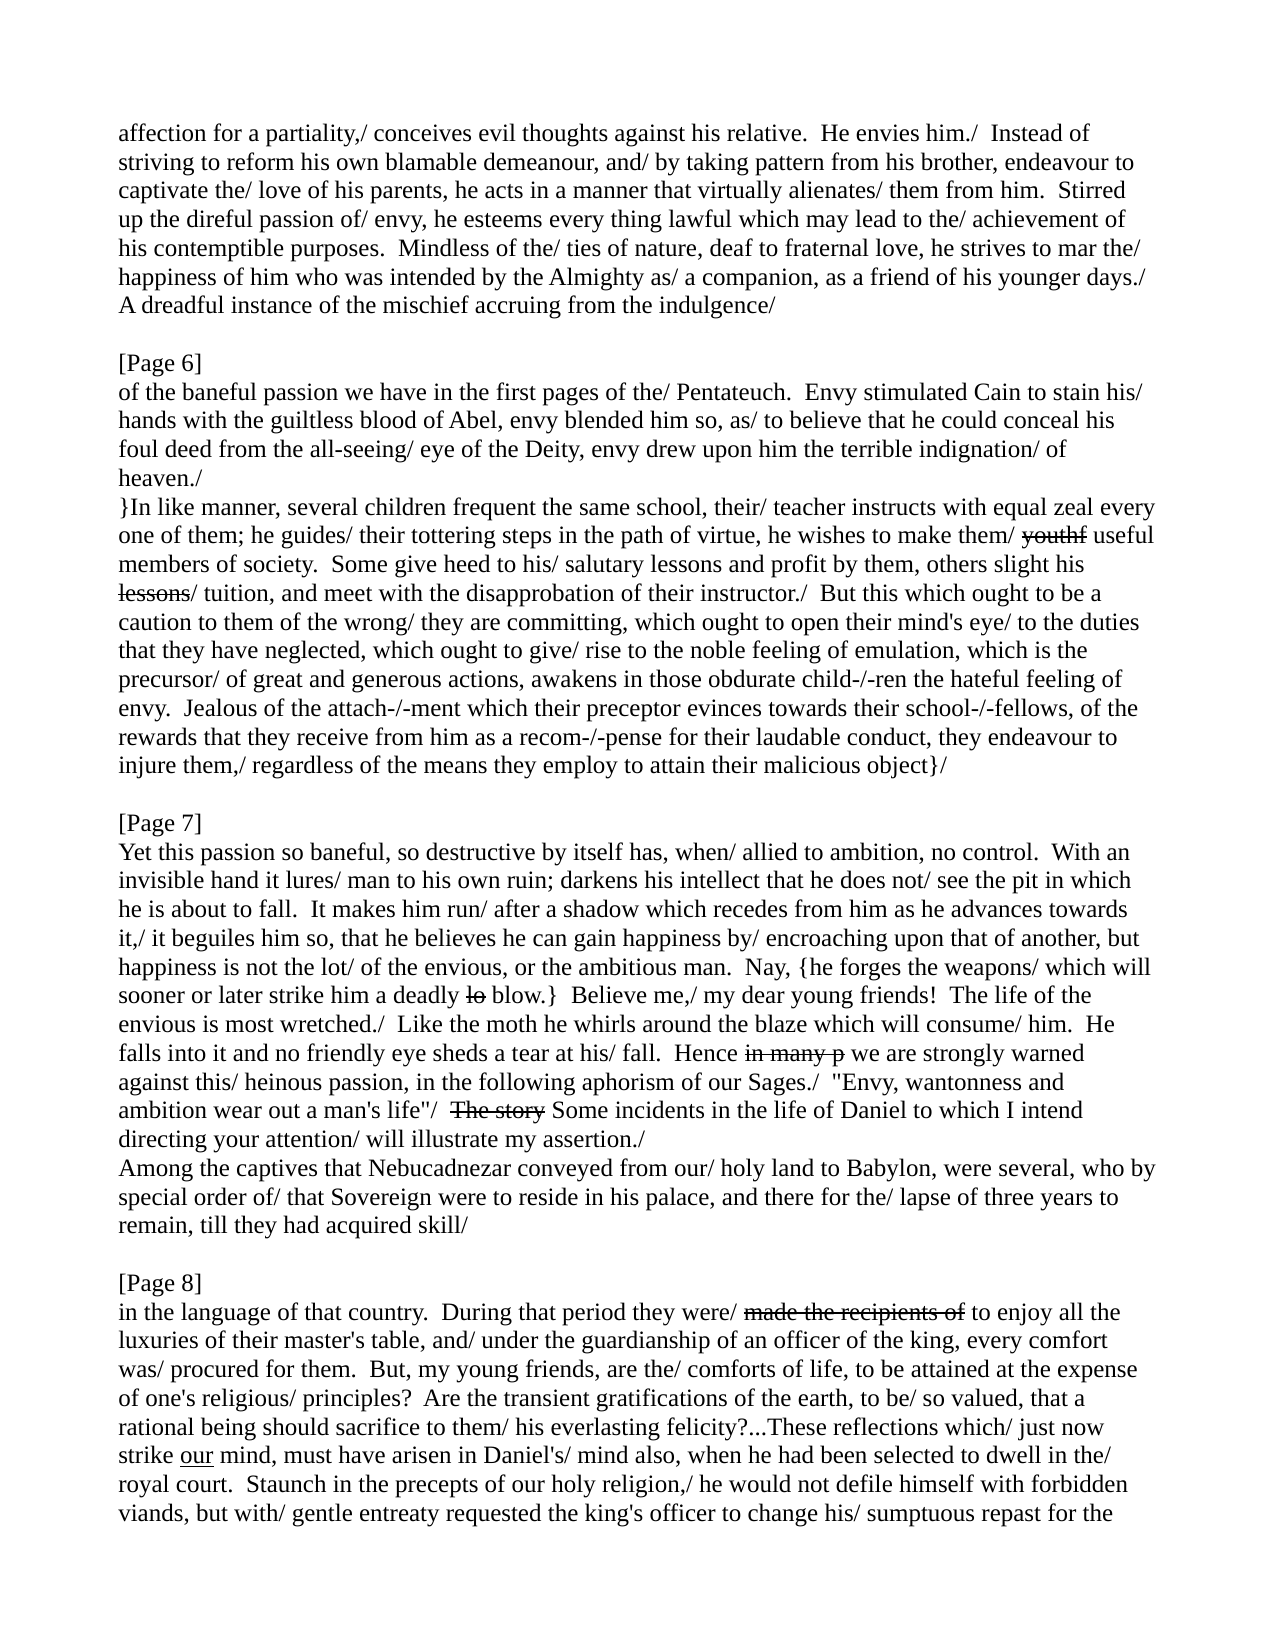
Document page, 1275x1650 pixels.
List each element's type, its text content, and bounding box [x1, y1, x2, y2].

text Among the captives that Nebucadnezar conveyed from our/ holy land to Babylon, were several, who by special order of/ that Sovereign were to reside in his palace, and there for the/ lapse of three years to remain, till they had acquired skill/ [118, 1153, 1157, 1239]
text [Page 6] [118, 348, 1157, 377]
text affection for a partiality,/ conceives evil thoughts against his relative. He envies him./ Instead of striving to reform his own blamable demeanour, and/ by taking pattern from his brother, endeavour to captivate the/ love of his parents, he acts in a manner that virtually alienates/ them from him. Stirred up the direful passion of/ envy, he esteems every thing lawful which may lead to the/ achievement of his contemptible purposes. Mindless of the/ ties of nature, deaf to fraternal love, he strives to mar the/ happiness of him who was intended by the Almighty as/ a companion, as a friend of his younger days./ [118, 118, 1157, 291]
text [Page 7] [118, 808, 1157, 837]
text of the baneful passion we have in the first pages of the/ Pentateuch. Envy stimulated Cain to stain his/ hands with the guiltless blood of Abel, envy blended him so, as/ to believe that he could conceal his foul deed from the all-seeing/ eye of the Deity, envy drew upon him the terrible indignation/ of heaven./ [118, 377, 1157, 492]
text }In like manner, several children frequent the same school, their/ teacher instructs with equal zeal every one of them; he guides/ their tottering steps in the path of virtue, he wishes to make them/ youthf useful members of society. Some give heed to his/ salutary lessons and profit by them, others slight his lessons/ tuition, and meet with the disapprobation of their instructor./ But this which ought to be a caution to them of the wrong/ they are committing, which ought to open their mind's eye/ to the duties that they have neglected, which ought to give/ rise to the noble feeling of emulation, which is the precursor/ of great and generous actions, awakens in those obdurate child-/-ren the hateful feeling of envy. Jealous of the attach-/-ment which their preceptor evinces towards their school-/-fellows, of the rewards that they receive from him as a recom-/-pense for their laudable conduct, they endeavour to injure them,/ regardless of the means they employ to attain their malicious object}/ [118, 492, 1157, 779]
text [Page 8] [118, 1268, 1157, 1297]
text in the language of that country. During that period they were/ made the recipients of to enjoy all the luxuries of their master's table, and/ under the guardianship of an officer of the king, every comfort was/ procured for them. But, my young friends, are the/ comforts of life, to be attained at the expense of one's religious/ principles? Are the transient gratifications of the earth, to be/ so valued, that a rational being should sacrifice to them/ his everlasting felicity?...These reflections which/ just now strike our mind, must have arisen in Daniel's/ mind also, when he had been selected to dwell in the/ royal court. Staunch in the precepts of our holy religion,/ he would not defile himself with forbidden viands, but with/ gentle entreaty requested the king's officer to change his/ sumptuous repast for the [118, 1297, 1157, 1527]
text Yet this passion so baneful, so destructive by itself has, when/ allied to ambition, no control. With an invisible hand it lures/ man to his own ruin; darkens his intellect that he does not/ see the pit in which he is about to fall. It makes him run/ after a shadow which recedes from him as he advances towards it,/ it beguiles him so, that he believes he can gain happiness by/ encroaching upon that of another, but happiness is not the lot/ of the envious, or the ambitious man. Nay, {he forges the weapons/ which will sooner or later strike him a deadly lo blow.} Believe me,/ my dear young friends! The life of the envious is most wretched./ Like the moth he whirls around the blaze which will consume/ him. He falls into it and no friendly eye sheds a tear at his/ fall. Hence in many p we are strongly warned against this/ heinous passion, in the following aphorism of our Sages./ "Envy, wantonness and ambition wear out a man's life"/ The story Some incidents in the life of Daniel to which I intend directing your attention/ will illustrate my assertion./ [118, 837, 1157, 1153]
text A dreadful instance of the mischief accruing from the indulgence/ [118, 291, 1157, 319]
